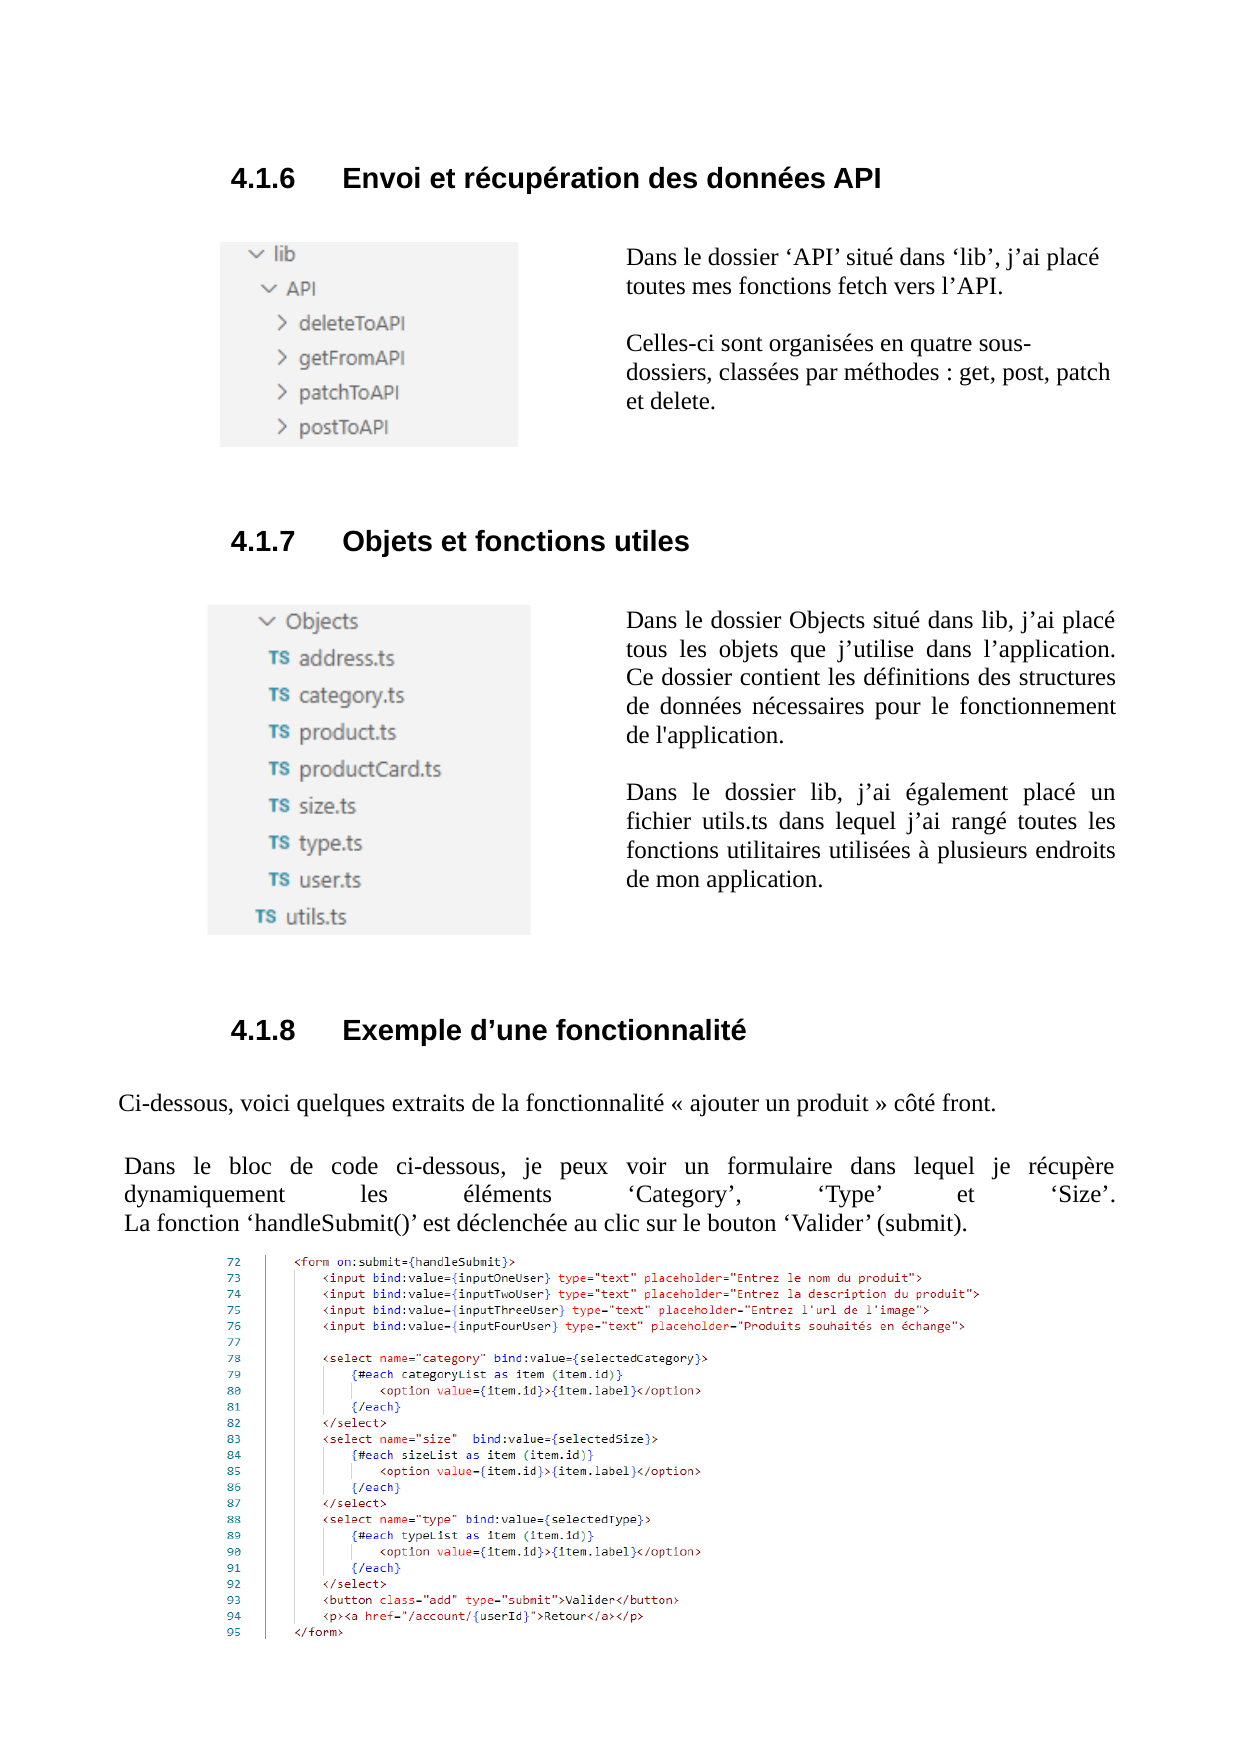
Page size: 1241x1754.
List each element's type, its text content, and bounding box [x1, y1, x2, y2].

table_header Dans le dossier ‘API’ situé dans ‘lib’, j’ai placé toutes mes fonctions fetch vers l’API. Celles-ci sont organisées en quatre sous-dossiers, classées par méthodes : get, post, patch et delete. [620, 236, 1122, 481]
table_header [118, 236, 620, 481]
text Ci-dessous, voici quelques extraits de la fonctionnalité « ajouter un produit » côté front. [118, 1088, 1122, 1116]
subtitle Exemple d’une fonctionnalité [231, 1013, 1122, 1046]
table_header Dans le bloc de code ci-dessous, je peux voir un formulaire dans lequel je récupère dynamiquement les éléments ‘Category’, ‘Type’ et ‘Size’. La fonction ‘handleSubmit()’ est déclenchée au clic sur le bouton ‘Valider’ (submit). [118, 1145, 1122, 1243]
subtitle Envoi et récupération des données API [231, 161, 1122, 195]
table_header [118, 599, 620, 969]
subtitle Objets et fonctions utiles [231, 524, 1122, 558]
table_header Dans le dossier Objects situé dans lib, j’ai placé tous les objets que j’utilise dans l’application. Ce dossier contient les définitions des structures de données nécessaires pour le fonctionnement de l'application. Dans le dossier lib, j’ai également placé un fichier utils.ts dans lequel j’ai rangé toutes les fonctions utilitaires utilisées à plusieurs endroits de mon application. [620, 599, 1122, 969]
picture [219, 242, 519, 447]
picture [210, 1255, 1011, 1639]
picture [207, 605, 531, 935]
table_cell [118, 1243, 1122, 1628]
